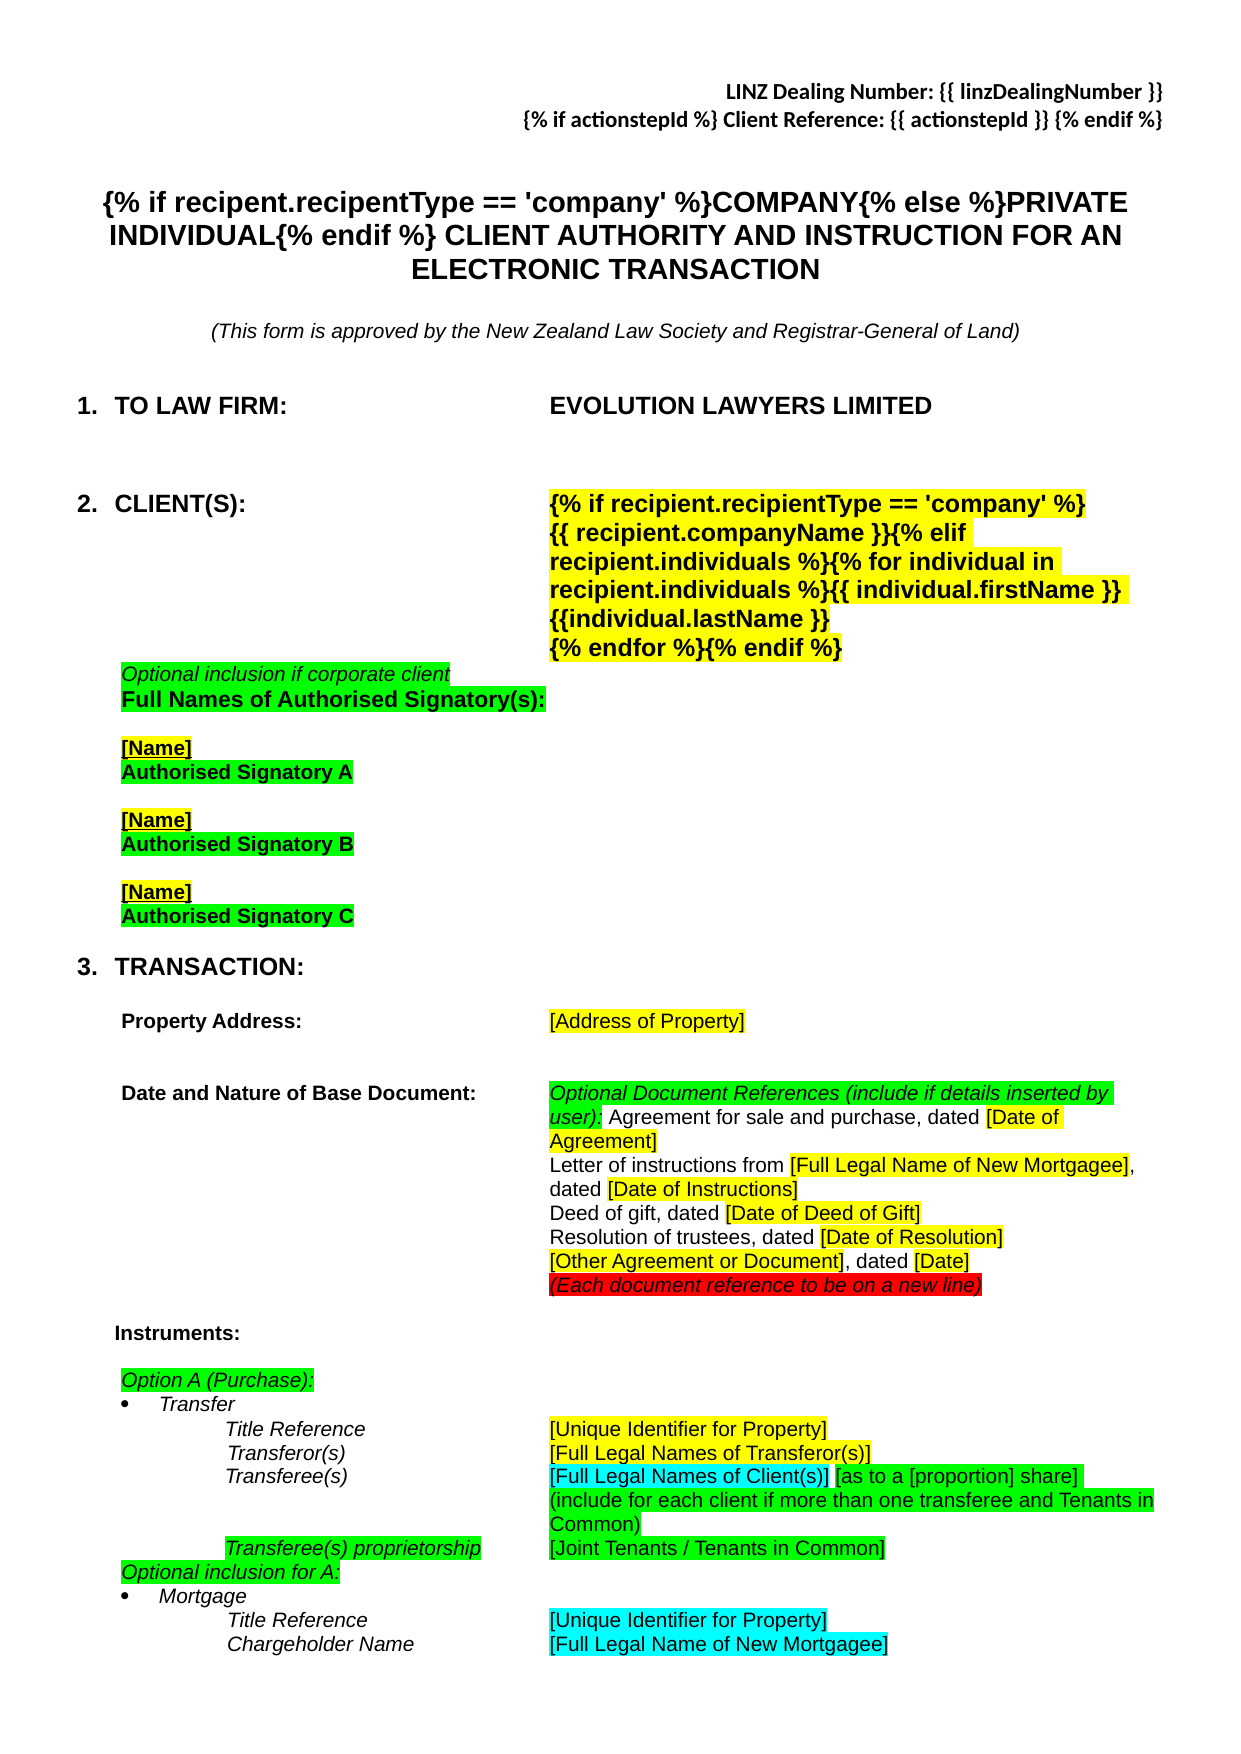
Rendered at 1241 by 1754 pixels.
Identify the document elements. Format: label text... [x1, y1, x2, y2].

text Deed of gift, dated [Date of Deed of Gift] [114, 1201, 1155, 1224]
text [Name] [114, 879, 1155, 903]
list CLIENT(S): {% if recipient.recipientType == 'company' %}{{ recipient.companyName }}{% elif recipient.individuals %}{% for individual in recipient.individuals %}{{ individual.firstName }} {{individual.lastName }} [77, 489, 1155, 633]
text Date and Nature of Base Document: Optional Document References (include if details inserted by user): Agreement for sale and purchase, dated [Date of Agreement] [121, 1081, 1155, 1153]
text Property Address: [Address of Property] [114, 1009, 1155, 1033]
text Letter of instructions from [Full Legal Name of New Mortgagee], dated [Date of Instructions] [114, 1153, 1155, 1201]
text Optional inclusion for A: [77, 1560, 1155, 1584]
text Title Reference [Unique Identifier for Property] [227, 1608, 1155, 1632]
text [Name] [114, 808, 1155, 832]
text (This form is approved by the New Zealand Law Society and Registrar-General of Land) [77, 319, 1155, 343]
text {% if actionstepId %} Client Reference: {{ actionstepId }} {% endif %} [77, 105, 1163, 133]
text LINZ Dealing Number: {{ linzDealingNumber }} [77, 77, 1163, 105]
text Title Reference [Unique Identifier for Property] [114, 1416, 1155, 1440]
text Authorised Signatory C [121, 903, 1155, 927]
text [Other Agreement or Document], dated [Date] [114, 1248, 1155, 1272]
text Transferee(s) [Full Legal Names of Client(s)] [as to a [proportion] share] (include for each client if more than one transferee and Tenants in Common) [224, 1464, 1155, 1536]
text Transferor(s) [Full Legal Names of Transferor(s)] [227, 1440, 1155, 1464]
text Authorised Signatory B [114, 832, 1155, 856]
text {% if recipent.recipentType == 'company' %}COMPANY{% else %}PRIVATE INDIVIDUAL{% endif %} CLIENT AUTHORITY AND INSTRUCTION FOR AN ELECTRONIC TRANSACTION [77, 185, 1155, 285]
text Option A (Purchase): [77, 1368, 1155, 1392]
list TO LAW FIRM: EVOLUTION LAWYERS LIMITED [77, 391, 1155, 419]
list Transfer [121, 1392, 1155, 1416]
text Full Names of Authorised Signatory(s): [114, 686, 1155, 712]
text Chargeholder Name [Full Legal Name of New Mortgagee] [227, 1632, 1155, 1656]
text Optional inclusion if corporate client [77, 662, 1155, 686]
text Instruments: [114, 1320, 1155, 1344]
text (Each document reference to be on a new line) [549, 1272, 1155, 1296]
text Transferee(s) proprietorship [Joint Tenants / Tenants in Common] [224, 1536, 1155, 1560]
list {% endfor %}{% endif %} [77, 633, 1155, 662]
list TRANSACTION: [77, 951, 1155, 980]
text Resolution of trustees, dated [Date of Resolution] [114, 1224, 1155, 1248]
text Authorised Signatory A [114, 760, 1155, 784]
text [Name] [114, 736, 1155, 760]
list Mortgage [121, 1584, 1155, 1608]
